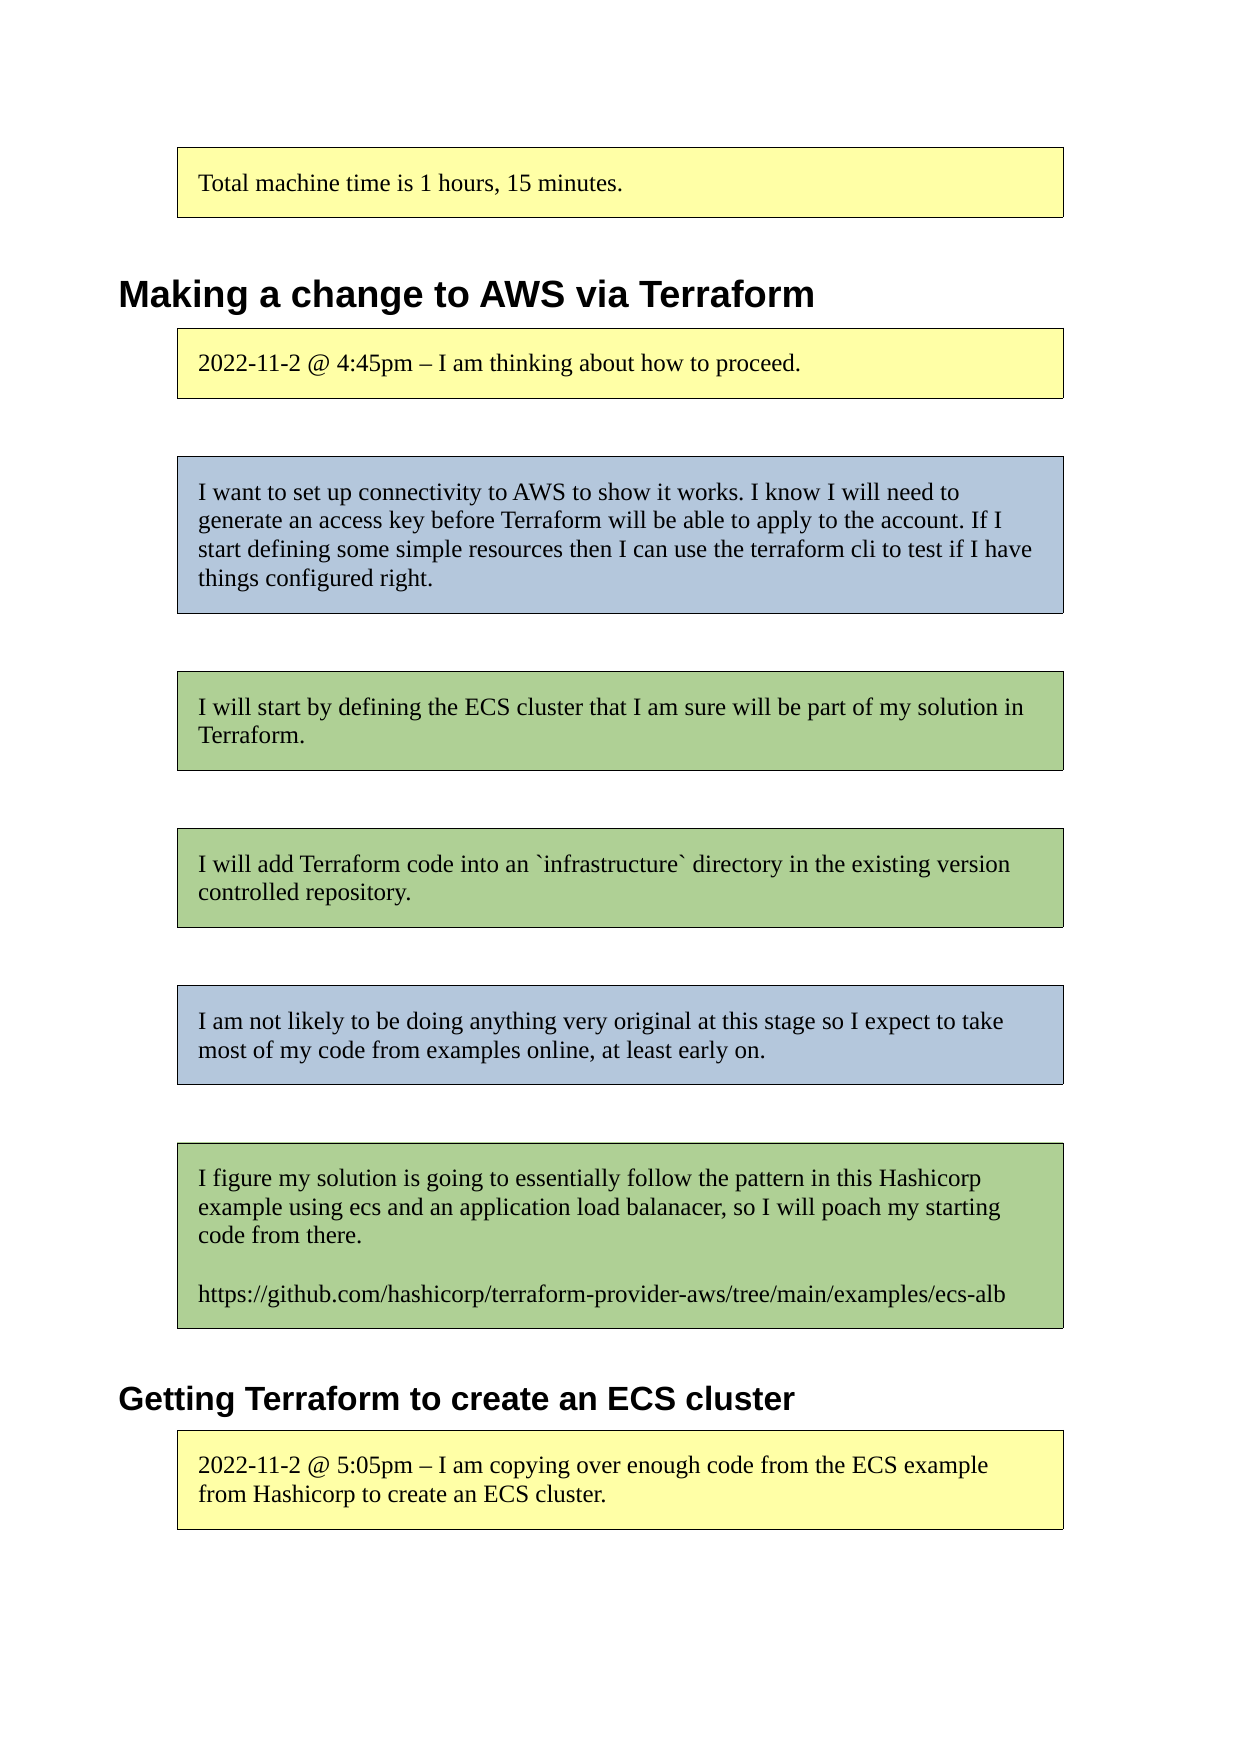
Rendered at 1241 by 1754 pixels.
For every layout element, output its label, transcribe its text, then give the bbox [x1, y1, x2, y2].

text Total machine time is 1 hours, 15 minutes. [178, 148, 1063, 217]
text 2022-11-2 @ 4:45pm – I am thinking about how to proceed. [178, 329, 1063, 398]
text I am not likely to be doing anything very original at this stage so I expect to take most of my code from examples online, at least early on. [178, 986, 1063, 1084]
text https://github.com/hashicorp/terraform-provider-aws/tree/main/examples/ecs-alb [178, 1258, 1063, 1328]
subtitle Getting Terraform to create an ECS cluster [118, 1379, 1122, 1417]
text 2022-11-2 @ 5:05pm – I am copying over enough code from the ECS example from Hashicorp to create an ECS cluster. [178, 1431, 1063, 1529]
text I will add Terraform code into an `infrastructure` directory in the existing version controlled repository. [178, 829, 1063, 927]
text I will start by defining the ECS cluster that I am sure will be part of my solution in Terraform. [178, 672, 1063, 770]
subtitle Making a change to AWS via Terraform [118, 272, 1122, 315]
text I want to set up connectivity to AWS to show it works. I know I will need to generate an access key before Terraform will be able to apply to the account. If I start defining some simple resources then I can use the terraform cli to test if I have things configured right. [178, 457, 1063, 613]
text I figure my solution is going to essentially follow the pattern in this Hashicorp example using ecs and an application load balanacer, so I will poach my starting code from there. [178, 1144, 1063, 1249]
